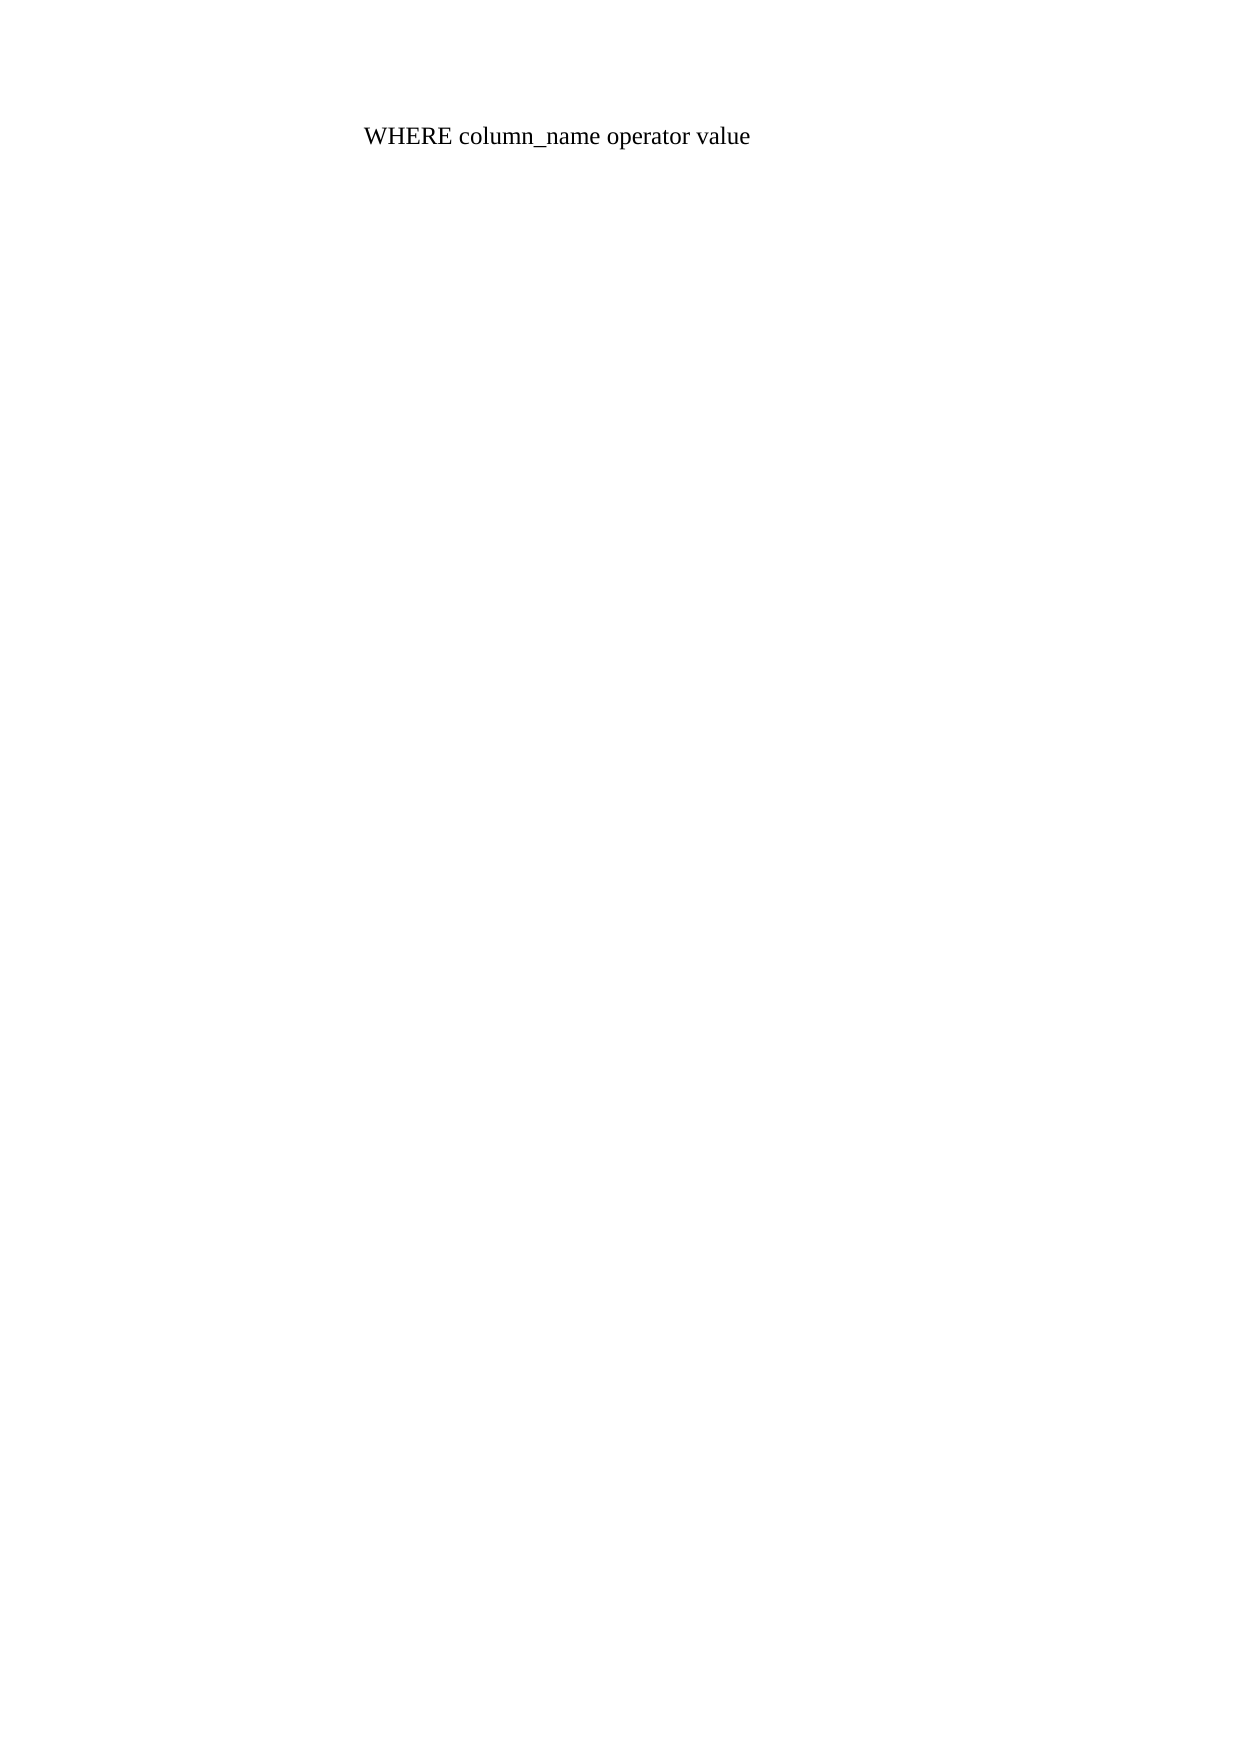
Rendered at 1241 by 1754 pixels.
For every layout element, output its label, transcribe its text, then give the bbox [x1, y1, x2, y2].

table_cell [118, 118, 361, 153]
table_cell WHERE column_name operator value [361, 118, 983, 153]
